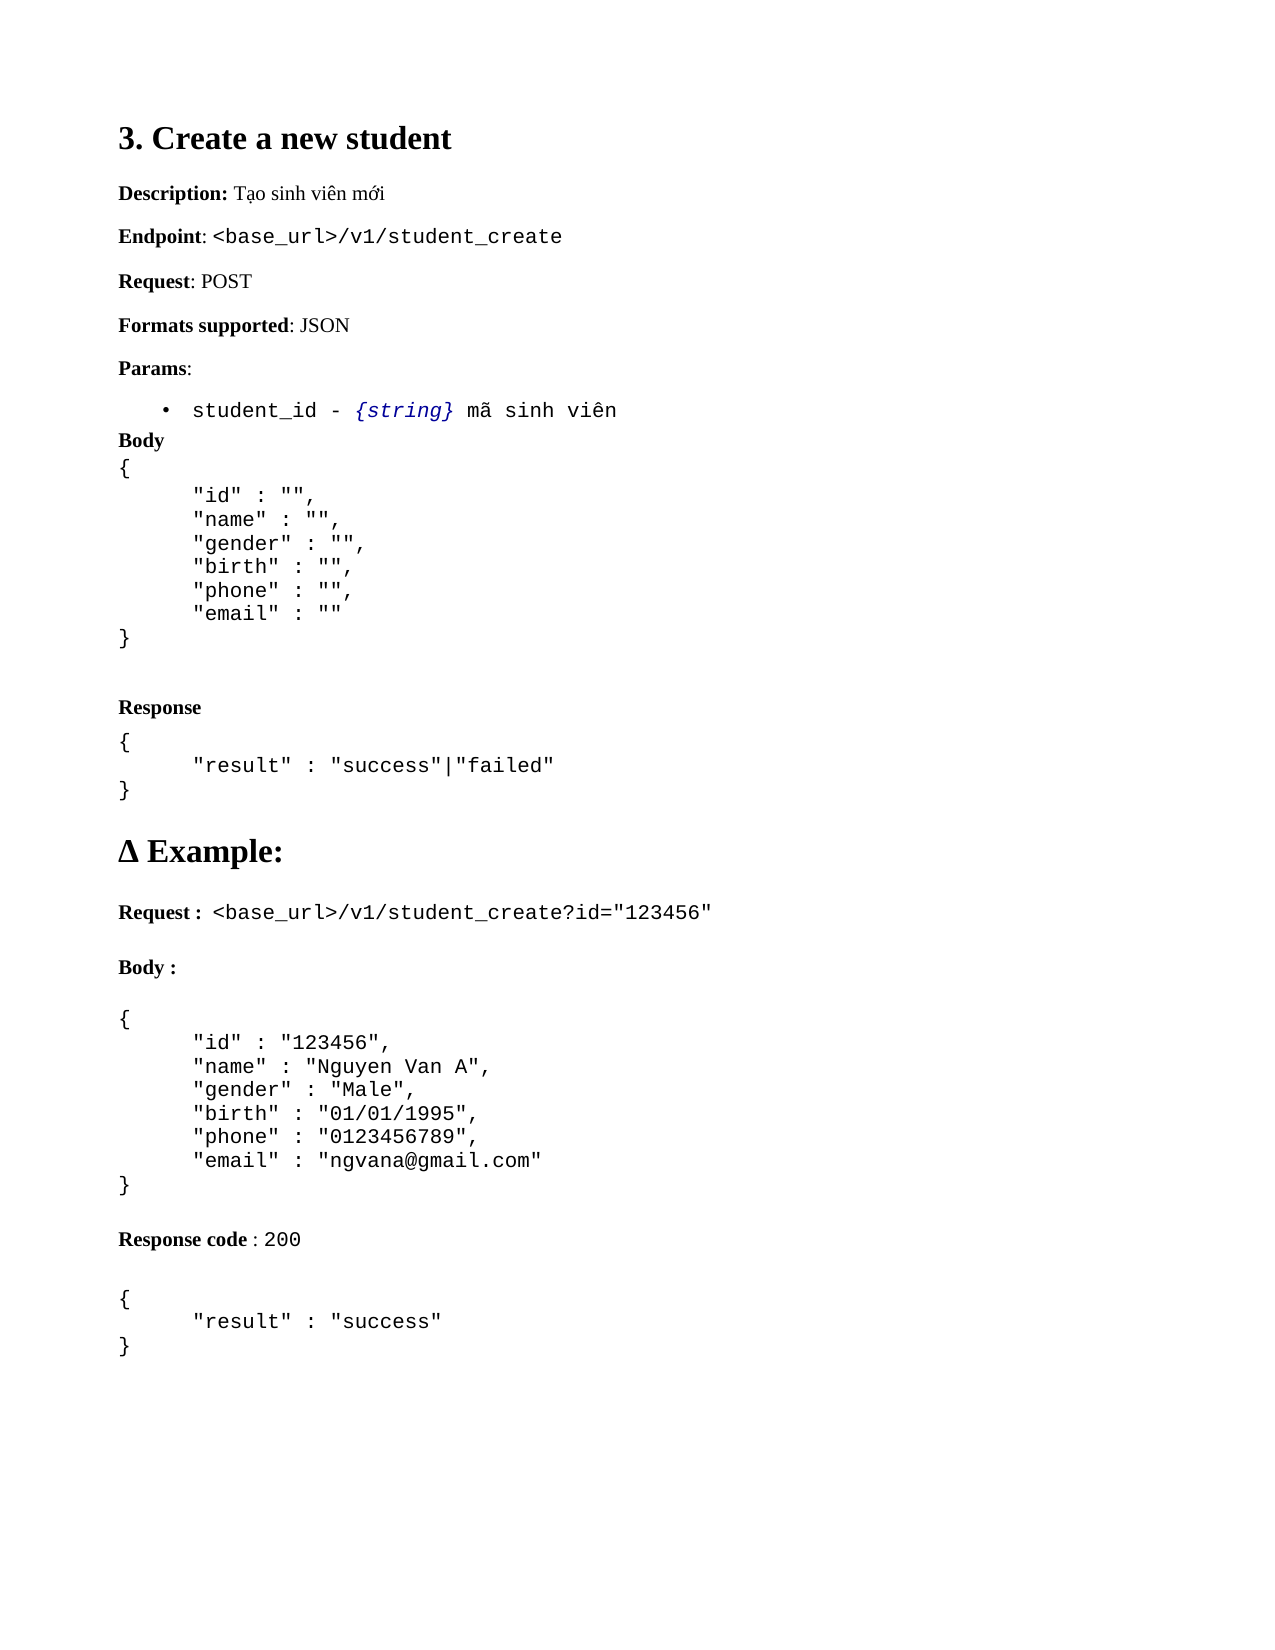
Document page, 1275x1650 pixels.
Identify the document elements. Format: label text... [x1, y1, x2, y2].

text Request: POST [118, 269, 1157, 293]
text "result" : "success" [118, 1311, 1157, 1335]
text Body : [118, 955, 1157, 979]
text Request : <base_url>/v1/student_create?id="123456" [118, 899, 1157, 925]
text { [118, 1008, 1157, 1032]
text "birth" : "01/01/1995", [118, 1103, 1157, 1127]
text "phone" : "", [118, 580, 1157, 603]
text "phone" : "0123456789", [118, 1127, 1157, 1150]
text "birth" : "", [118, 556, 1157, 580]
text "gender" : "Male", [118, 1079, 1157, 1103]
text "name" : "Nguyen Van A", [118, 1056, 1157, 1079]
text Endpoint: <base_url>/v1/student_create [118, 224, 1157, 250]
text "id" : "", [118, 485, 1157, 509]
subtitle Response [118, 695, 1157, 719]
text "result" : "success"|"failed" [118, 755, 1157, 779]
text } [118, 779, 1157, 802]
text } [118, 1335, 1157, 1358]
text { [118, 731, 1157, 755]
text ∆ Example: [118, 832, 1157, 870]
text Description: Tạo sinh viên mới [118, 181, 1157, 204]
text "name" : "", [118, 509, 1157, 532]
text Response code : 200 [118, 1227, 1157, 1253]
text Params: [118, 356, 1157, 380]
text } [118, 1174, 1157, 1197]
text Body [118, 428, 1157, 452]
text } [118, 627, 1157, 651]
text Formats supported: JSON [118, 313, 1157, 337]
text "id" : "123456", [118, 1032, 1157, 1056]
text 3. Create a new student [118, 118, 1157, 156]
text { [118, 1287, 1157, 1311]
text "email" : "" [118, 603, 1157, 627]
text { [118, 457, 1157, 481]
text "email" : "ngvana@gmail.com" [118, 1150, 1157, 1174]
text "gender" : "", [118, 532, 1157, 556]
list student_id - {string} mã sinh viên [162, 400, 1157, 423]
